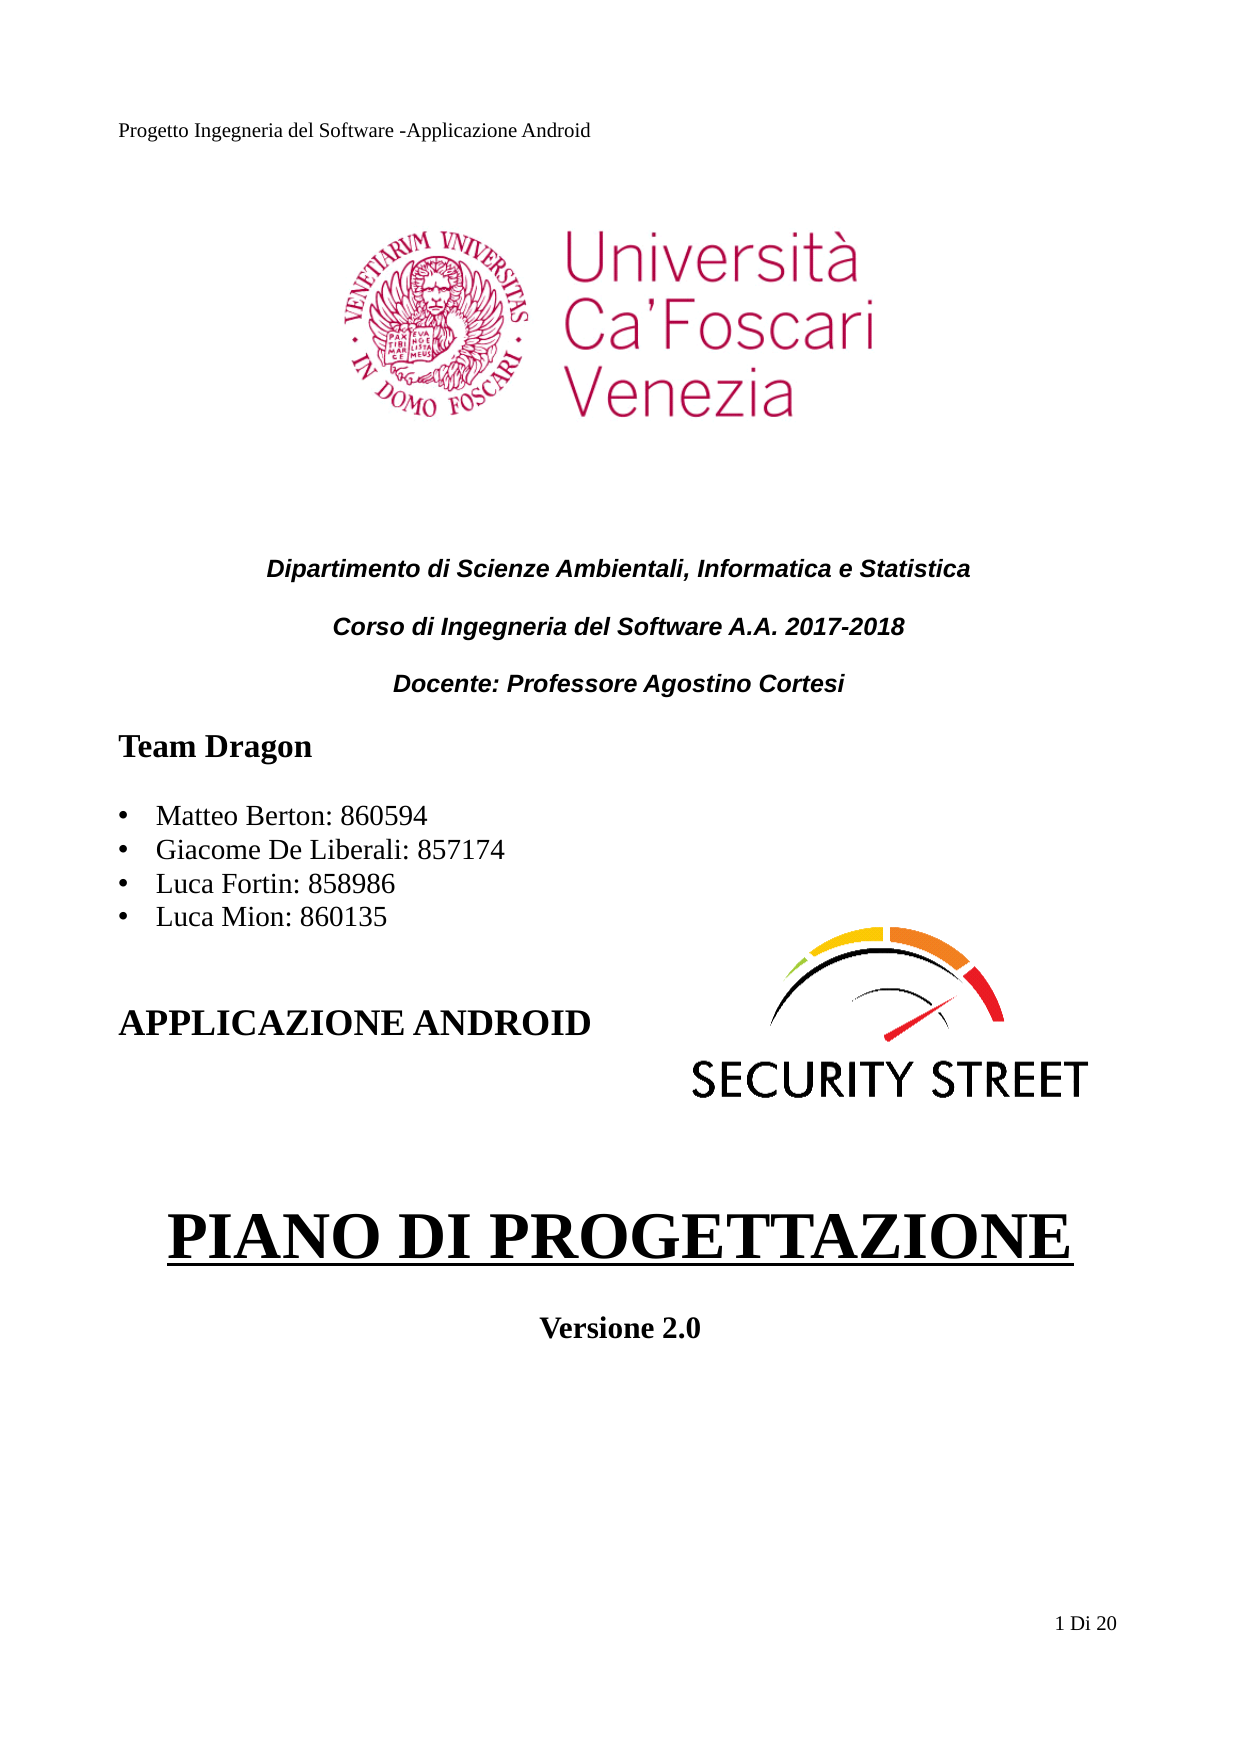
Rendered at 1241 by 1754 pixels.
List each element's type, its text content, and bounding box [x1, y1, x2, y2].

list Luca Fortin: 858986 [81, 866, 1122, 899]
list Luca Mion: 860135 [81, 899, 660, 933]
text [1106, 1000, 1122, 1043]
list [1106, 899, 1122, 933]
text Versione 2.0 [118, 1309, 1122, 1345]
text Corso di Ingegneria del Software A.A. 2017-2018 [118, 612, 1122, 640]
text APPLICAZIONE ANDROID [118, 1000, 660, 1043]
text Team Dragon [118, 727, 1122, 765]
text Docente: Professore Agostino Cortesi [118, 669, 1122, 698]
text Dipartimento di Scienze Ambientali, Informatica e Statistica [118, 554, 1122, 583]
text PIANO DI PROGETTAZIONE [118, 1197, 1122, 1273]
list Giacome De Liberali: 857174 [81, 832, 1122, 866]
list Matteo Berton: 860594 [81, 798, 1122, 832]
